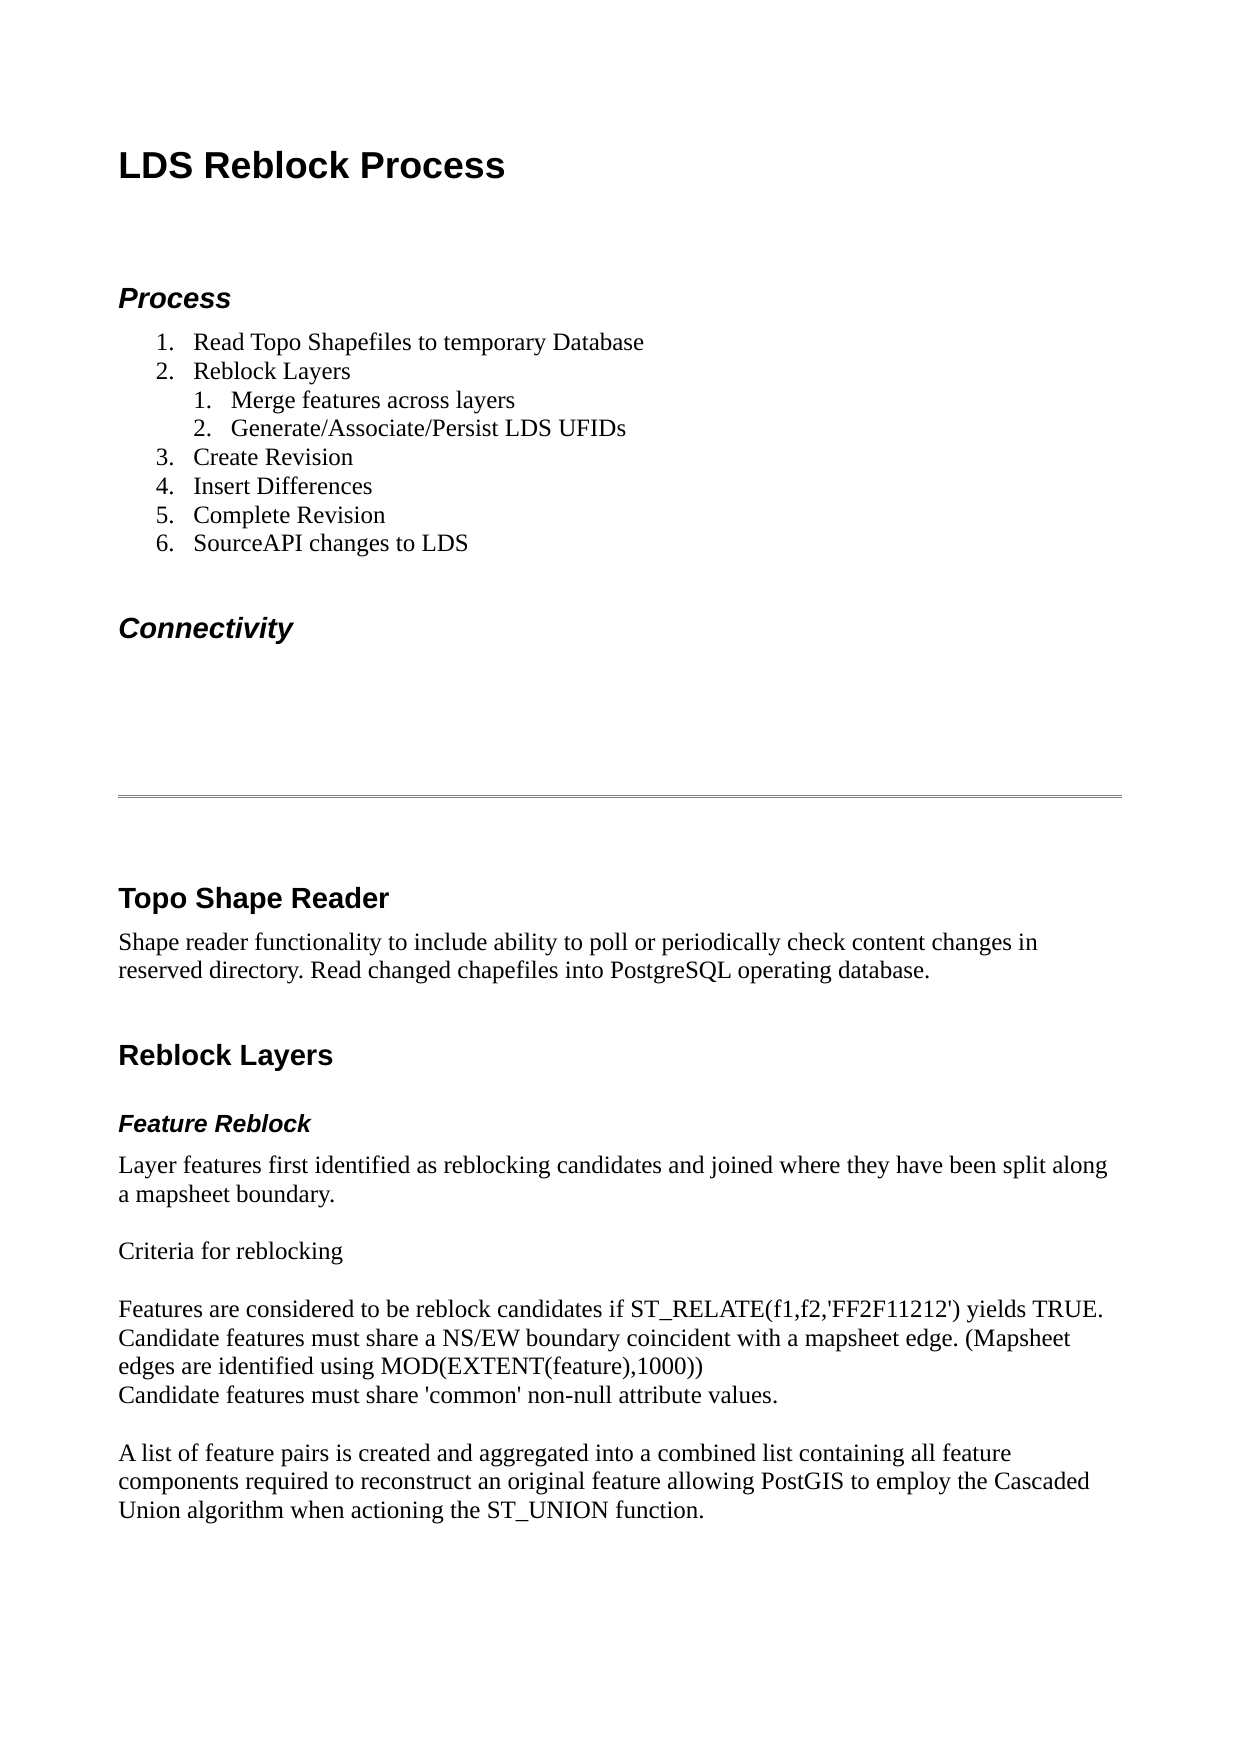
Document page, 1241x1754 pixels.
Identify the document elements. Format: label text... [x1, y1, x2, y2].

list Complete Revision [156, 500, 1122, 528]
list Insert Differences [156, 471, 1122, 500]
text Criteria for reblocking [118, 1236, 1122, 1265]
text Layer features first identified as reblocking candidates and joined where they have been split along a mapsheet boundary. [118, 1150, 1122, 1208]
list Generate/Associate/Persist LDS UFIDs [193, 413, 1122, 442]
subtitle Process [118, 281, 1122, 315]
subtitle Topo Shape Reader [118, 881, 1122, 914]
subtitle Connectivity [118, 611, 1122, 644]
subtitle LDS Reblock Process [118, 143, 1122, 186]
text Candidate features must share a NS/EW boundary coincident with a mapsheet edge. (Mapsheet edges are identified using MOD(EXTENT(feature),1000)) [118, 1323, 1122, 1380]
text A list of feature pairs is created and aggregated into a combined list containing all feature components required to reconstruct an original feature allowing PostGIS to employ the Cascaded Union algorithm when actioning the ST_UNION function. [118, 1438, 1122, 1524]
list Read Topo Shapefiles to temporary Database [156, 327, 1122, 356]
subtitle Reblock Layers [118, 1038, 1122, 1072]
list Merge features across layers [193, 385, 1122, 413]
text Features are considered to be reblock candidates if ST_RELATE(f1,f2,'FF2F11212') yields TRUE. [118, 1294, 1122, 1323]
text Candidate features must share 'common' non-null attribute values. [118, 1380, 1122, 1409]
text Shape reader functionality to include ability to poll or periodically check content changes in reserved directory. Read changed chapefiles into PostgreSQL operating database. [118, 927, 1122, 984]
list SourceAPI changes to LDS [156, 528, 1122, 557]
list Reblock Layers [156, 356, 1122, 385]
subtitle Feature Reblock [118, 1109, 1122, 1138]
list Create Revision [156, 442, 1122, 471]
